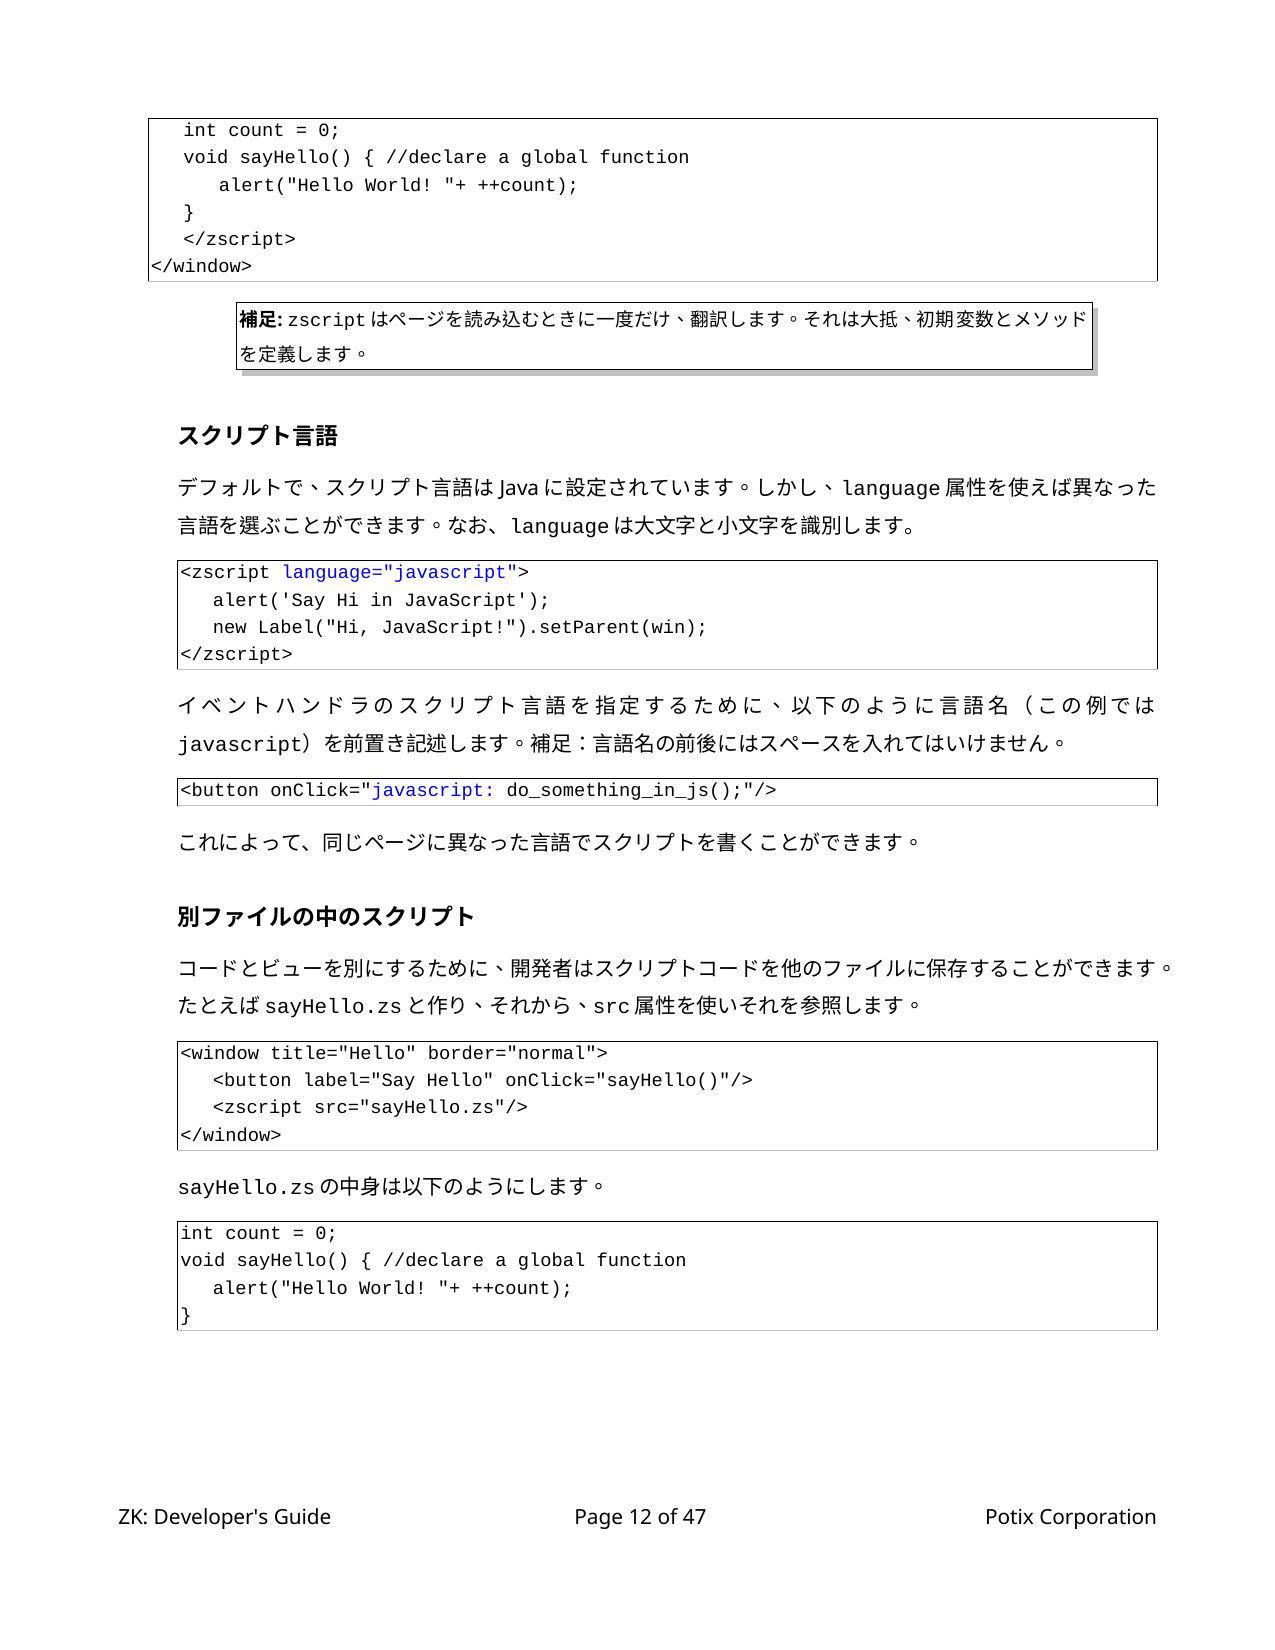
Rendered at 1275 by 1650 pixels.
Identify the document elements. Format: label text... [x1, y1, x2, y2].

text } [178, 1303, 1157, 1330]
text <window title="Hello" border="normal"> [178, 1042, 1157, 1065]
text 補足: zscriptはページを読み込むときに一度だけ、翻訳します。それは大抵、初期変数とメソッドを定義します。 [237, 303, 1092, 369]
text sayHello.zsの中身は以下のようにします。 [177, 1170, 1157, 1201]
text int count = 0; [149, 119, 1157, 142]
text <zscript src="sayHello.zs"/> [178, 1095, 1157, 1119]
subtitle スクリプト言語 [177, 418, 1157, 451]
text } [149, 200, 1157, 224]
text デフォルトで、スクリプト言語はJavaに設定されています。しかし、language属性を使えば異なった言語を選ぶことができます。なお、languageは大文字と小文字を識別します。 [177, 472, 1157, 540]
text alert('Say Hi in JavaScript'); [178, 588, 1157, 612]
text alert("Hello World! "+ ++count); [149, 172, 1157, 197]
text </zscript> [178, 642, 1157, 669]
text イベントハンドラのスクリプト言語を指定するために、以下のように言語名（この例ではjavascript）を前置き記述します。補足：言語名の前後にはスペースを入れてはいけません。 [177, 690, 1157, 758]
text </zscript> [149, 227, 1157, 251]
text new Label("Hi, JavaScript!").setParent(win); [178, 615, 1157, 639]
text int count = 0; [178, 1222, 1157, 1245]
text コードとビューを別にするために、開発者はスクリプトコードを他のファイルに保存することができます。たとえばsayHello.zsと作り、それから、src属性を使いそれを参照します。 [177, 952, 1157, 1020]
text <zscript language="javascript"> [178, 561, 1157, 585]
text alert("Hello World! "+ ++count); [178, 1276, 1157, 1300]
text void sayHello() { //declare a global function [178, 1248, 1157, 1273]
text <button label="Say Hello" onClick="sayHello()"/> [178, 1068, 1157, 1092]
text これによって、同じページに異なった言語でスクリプトを書くことができます。 [177, 826, 1157, 856]
subtitle 別ファイルの中のスクリプト [177, 899, 1157, 932]
text </window> [149, 254, 1157, 281]
text <button onClick="javascript: do_something_in_js();"/> [178, 779, 1157, 805]
text void sayHello() { //declare a global function [149, 145, 1157, 169]
text </window> [178, 1122, 1157, 1150]
